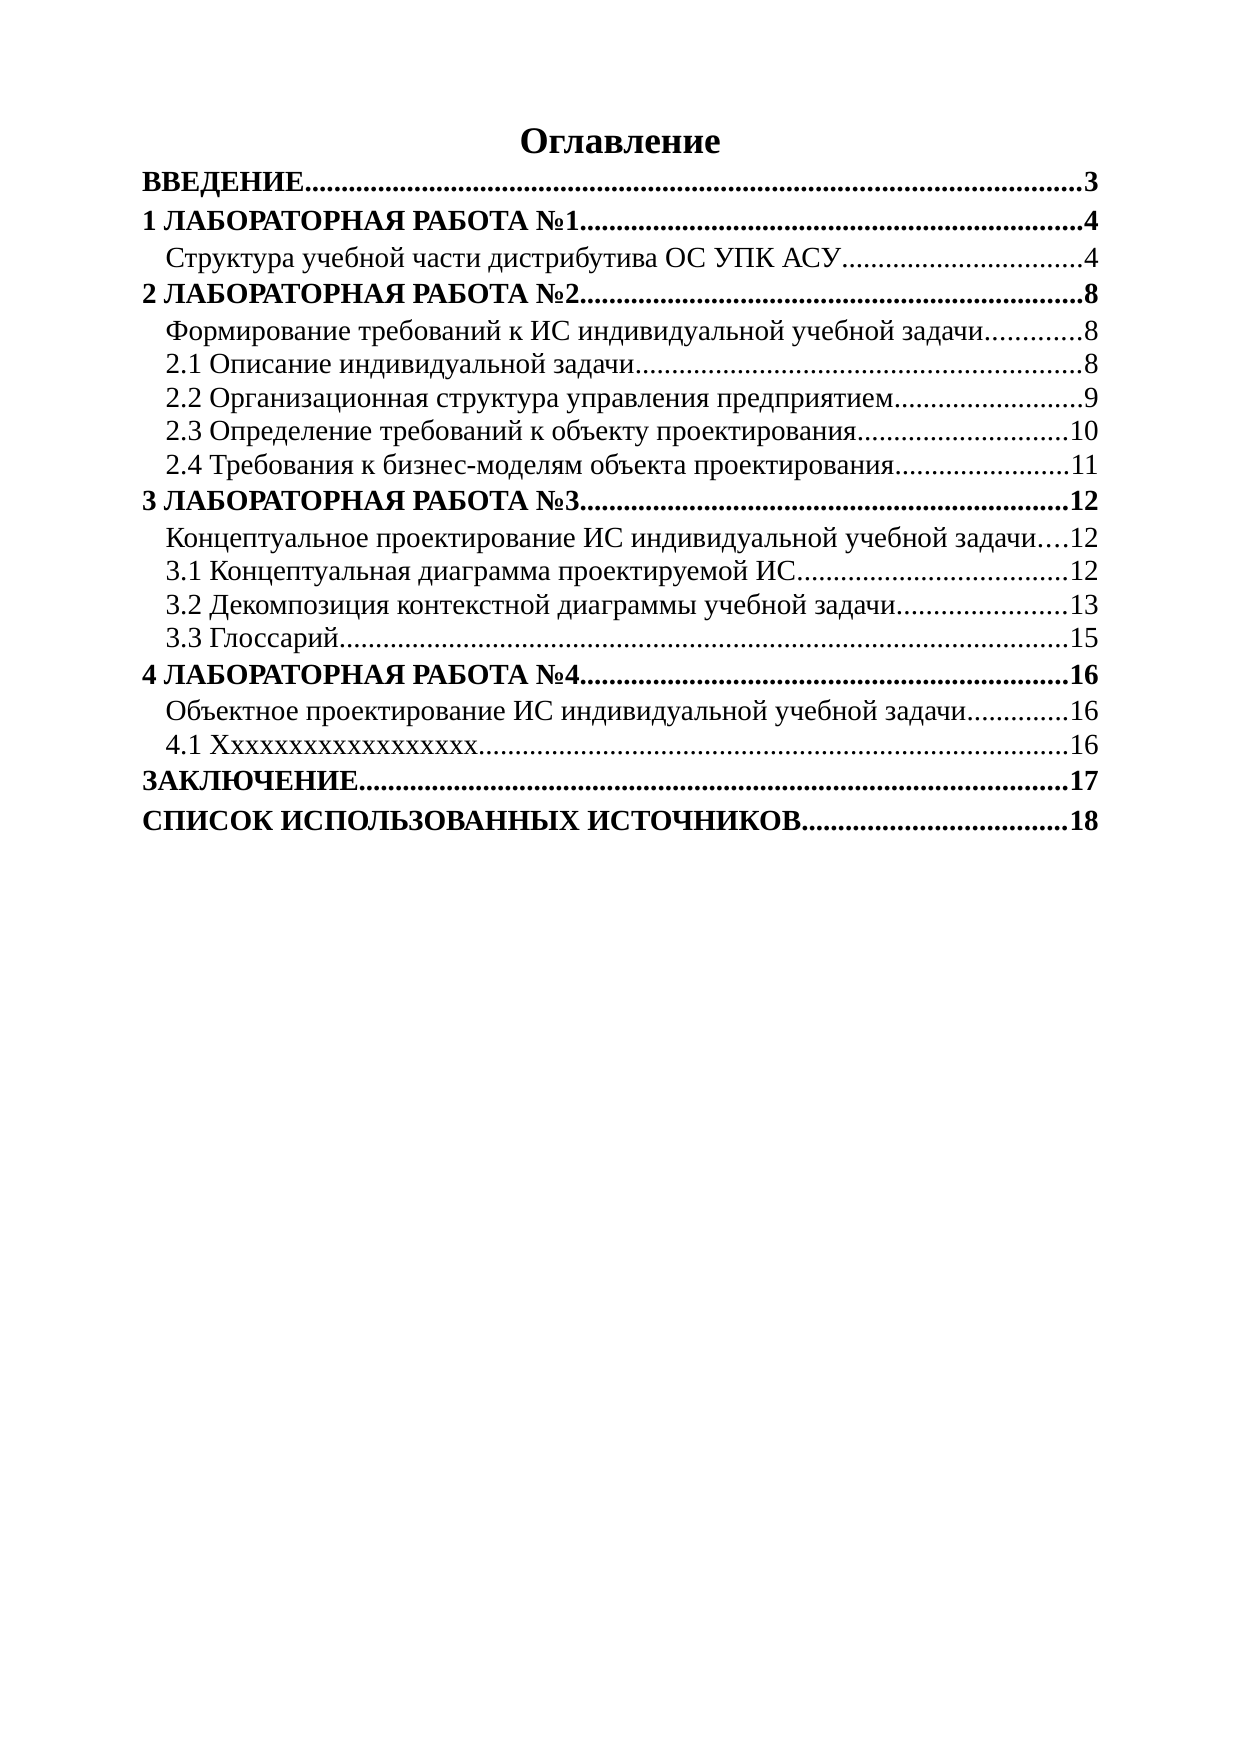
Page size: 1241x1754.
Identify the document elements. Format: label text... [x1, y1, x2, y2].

text 3.3 Глоссарий 15 [165, 621, 1098, 654]
subtitle Оглавление [142, 118, 1098, 161]
text 2 ЛАБОРАТОРНАЯ РАБОТА №2 8 [142, 276, 1098, 310]
text 4.1 Хххххххххххххххххх 16 [165, 727, 1098, 761]
text 2.1 Описание индивидуальной задачи 8 [165, 346, 1098, 380]
text 3 ЛАБОРАТОРНАЯ РАБОТА №3 12 [142, 483, 1098, 517]
text 3.1 Концептуальная диаграмма проектируемой ИС 12 [165, 553, 1098, 587]
text Формирование требований к ИС индивидуальной учебной задачи 8 [165, 313, 1098, 346]
text 3.2 Декомпозиция контекстной диаграммы учебной задачи 13 [165, 587, 1098, 621]
text 1 ЛАБОРАТОРНАЯ РАБОТА №1 4 [142, 203, 1098, 237]
text Объектное проектирование ИС индивидуальной учебной задачи 16 [165, 693, 1098, 727]
text СПИСОК ИСПОЛЬЗОВАННЫХ ИСТОЧНИКОВ 18 [142, 803, 1098, 836]
text 2.2 Организационная структура управления предприятием 9 [165, 380, 1098, 413]
text Концептуальное проектирование ИС индивидуальной учебной задачи 12 [165, 520, 1098, 553]
text 4 ЛАБОРАТОРНАЯ РАБОТА №4 16 [142, 657, 1098, 691]
text 2.3 Определение требований к объекту проектирования 10 [165, 413, 1098, 447]
text ЗАКЛЮЧЕНИЕ 17 [142, 763, 1098, 797]
text ВВЕДЕНИЕ 3 [142, 164, 1098, 198]
text Структура учебной части дистрибутива ОС УПК АСУ 4 [165, 240, 1098, 273]
text 2.4 Требования к бизнес-моделям объекта проектирования 11 [165, 447, 1098, 481]
